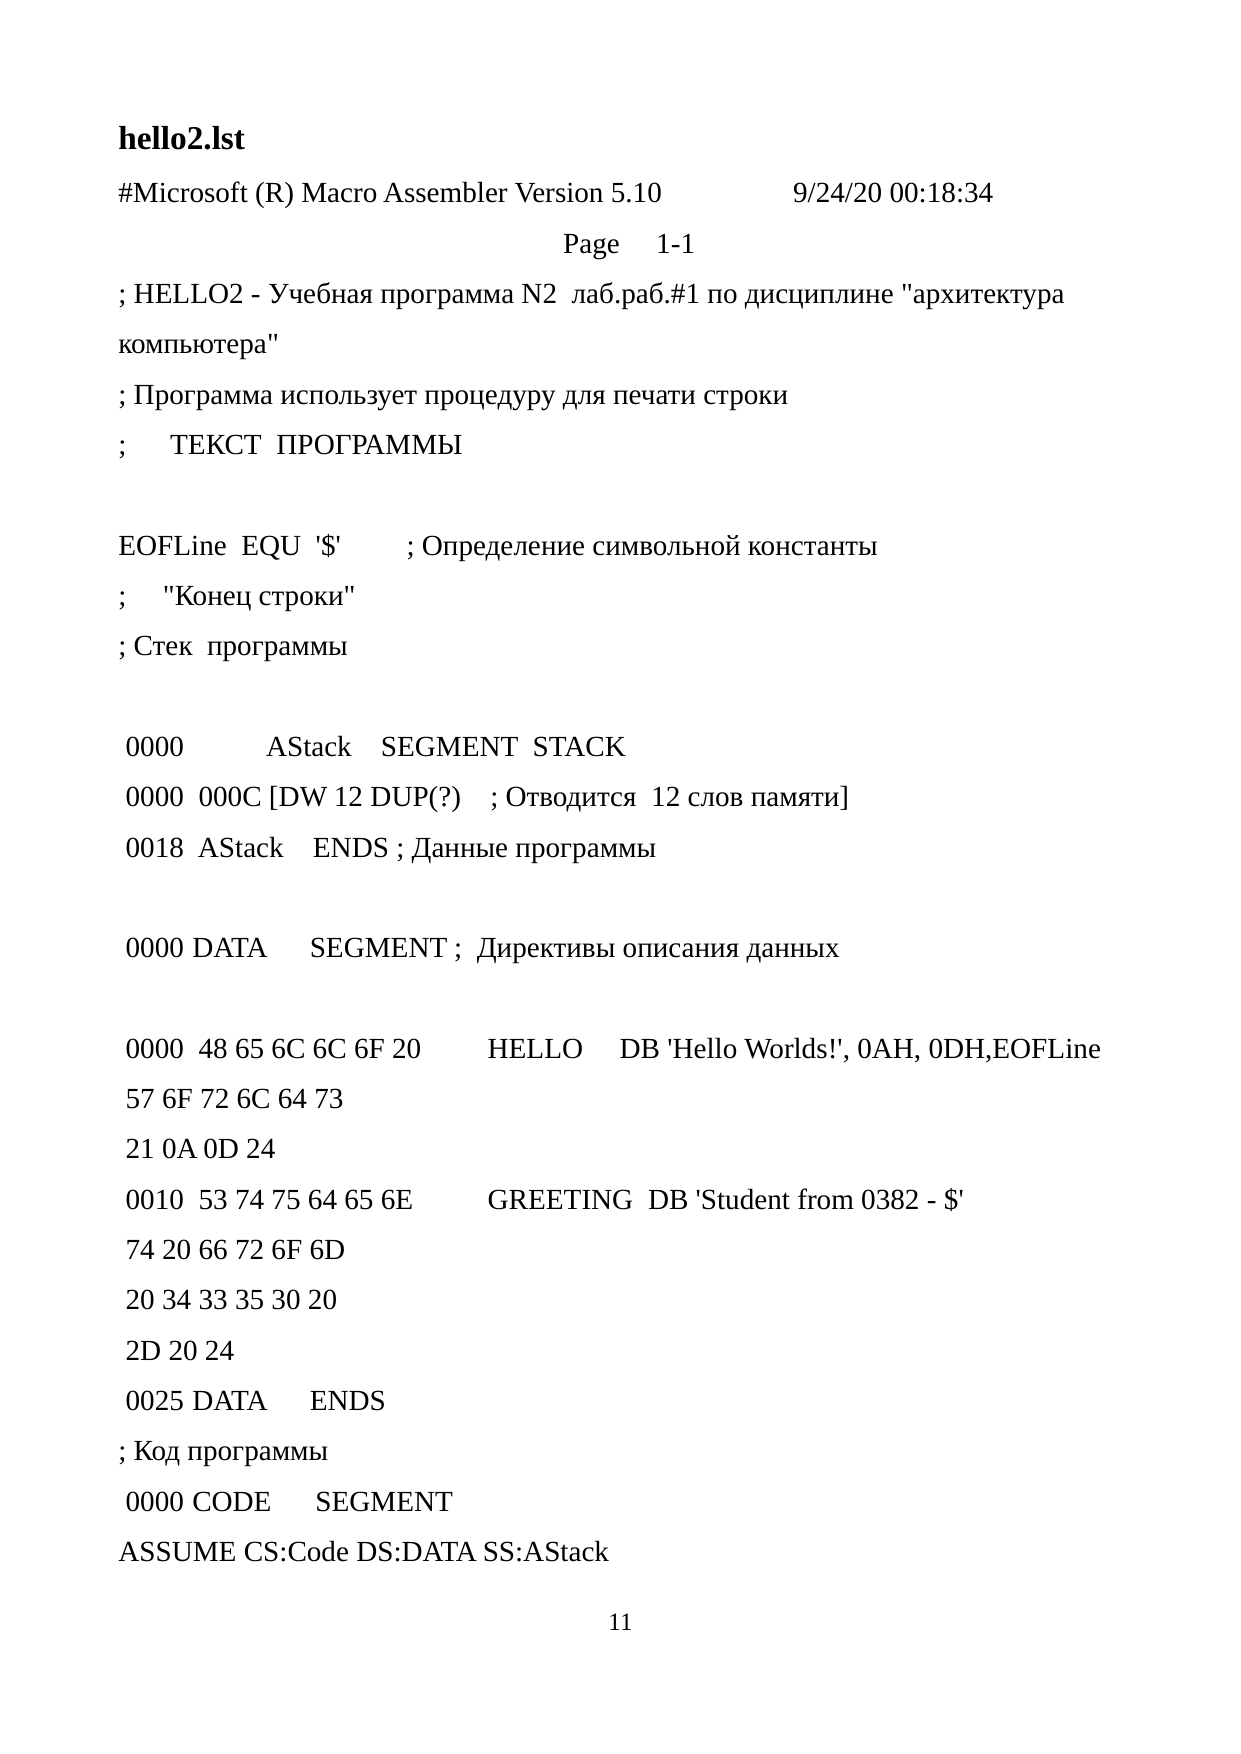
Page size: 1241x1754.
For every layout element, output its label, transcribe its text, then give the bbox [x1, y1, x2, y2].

text #Microsoft (R) Macro Assembler Version 5.10 9/24/20 00:18:34 [118, 176, 1122, 209]
text 0000 AStack SEGMENT STACK [118, 729, 1122, 763]
text 0000 48 65 6C 6C 6F 20 HELLO DB 'Hello Worlds!', 0AH, 0DH,EOFLine [118, 1031, 1122, 1064]
text 0010 53 74 75 64 65 6E GREETING DB 'Student from 0382 - $' [118, 1182, 1122, 1215]
text hello2.lst [118, 118, 1122, 156]
text 0025 DATA ENDS [118, 1383, 1122, 1417]
text 74 20 66 72 6F 6D [118, 1232, 1122, 1266]
text 2D 20 24 [118, 1333, 1122, 1366]
text Page 1-1 [118, 226, 1122, 259]
text 21 0A 0D 24 [118, 1132, 1122, 1165]
text ; Стек программы [118, 628, 1122, 662]
text 57 6F 72 6C 64 73 [118, 1081, 1122, 1115]
text ; ТЕКСТ ПРОГРАММЫ [118, 427, 1122, 461]
text ; Код программы [118, 1433, 1122, 1467]
text ; Программа использует процедуру для печати строки [118, 377, 1122, 410]
text 0018 AStack ENDS ; Данные программы [118, 830, 1122, 863]
text 0000 000C [DW 12 DUP(?) ; Отводится 12 слов памяти] [118, 779, 1122, 813]
text EOFLine EQU '$' ; Определение символьной константы [118, 528, 1122, 561]
text 0000 DATA SEGMENT ; Директивы описания данных [118, 930, 1122, 964]
text 20 34 33 35 30 20 [118, 1282, 1122, 1316]
text ASSUME CS:Code DS:DATA SS:AStack [118, 1534, 1122, 1568]
text ; HELLO2 - Учебная программа N2 лаб.раб.#1 по дисциплине "архитектура компьютера" [118, 276, 1122, 360]
text 0000 CODE SEGMENT [118, 1484, 1122, 1517]
text ; "Конец строки" [118, 578, 1122, 612]
